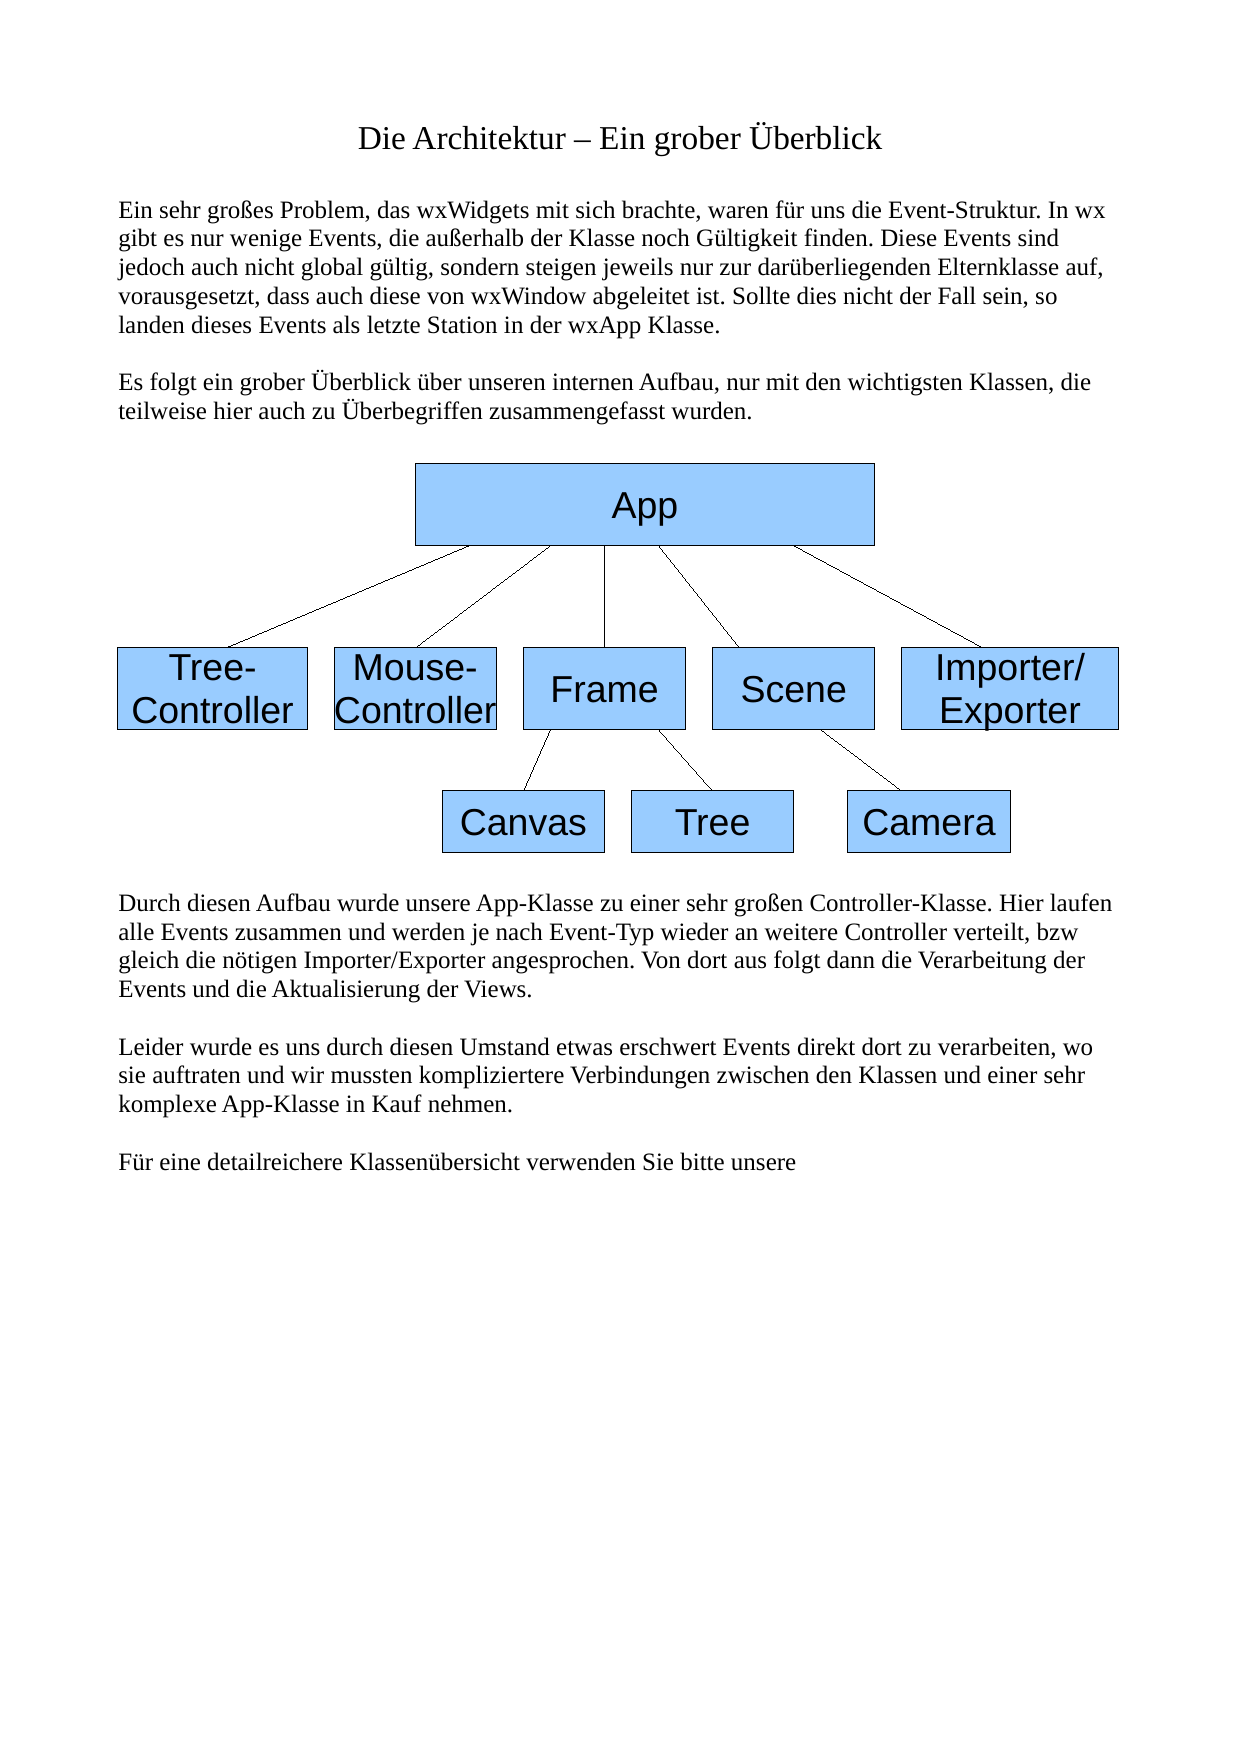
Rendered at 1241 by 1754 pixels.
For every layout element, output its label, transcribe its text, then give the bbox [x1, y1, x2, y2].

text Für eine detailreichere Klassenübersicht verwenden Sie bitte unsere [118, 1147, 1122, 1176]
text Ein sehr großes Problem, das wxWidgets mit sich brachte, waren für uns die Event-Struktur. In wx gibt es nur wenige Events, die außerhalb der Klasse noch Gültigkeit finden. Diese Events sind jedoch auch nicht global gültig, sondern steigen jeweils nur zur darüberliegenden Elternklasse auf, vorausgesetzt, dass auch diese von wxWindow abgeleitet ist. Sollte dies nicht der Fall sein, so landen dieses Events als letzte Station in der wxApp Klasse. [118, 195, 1122, 338]
text Leider wurde es uns durch diesen Umstand etwas erschwert Events direkt dort zu verarbeiten, wo sie auftraten und wir mussten kompliziertere Verbindungen zwischen den Klassen und einer sehr komplexe App-Klasse in Kauf nehmen. [118, 1032, 1122, 1118]
text Durch diesen Aufbau wurde unsere App-Klasse zu einer sehr großen Controller-Klasse. Hier laufen alle Events zusammen und werden je nach Event-Typ wieder an weitere Controller verteilt, bzw gleich die nötigen Importer/Exporter angesprochen. Von dort aus folgt dann die Verarbeitung der Events und die Aktualisierung der Views. [118, 425, 1122, 1003]
text Es folgt ein grober Überblick über unseren internen Aufbau, nur mit den wichtigsten Klassen, die teilweise hier auch zu Überbegriffen zusammengefasst wurden. [118, 367, 1122, 425]
text Die Architektur – Ein grober Überblick [118, 118, 1122, 156]
